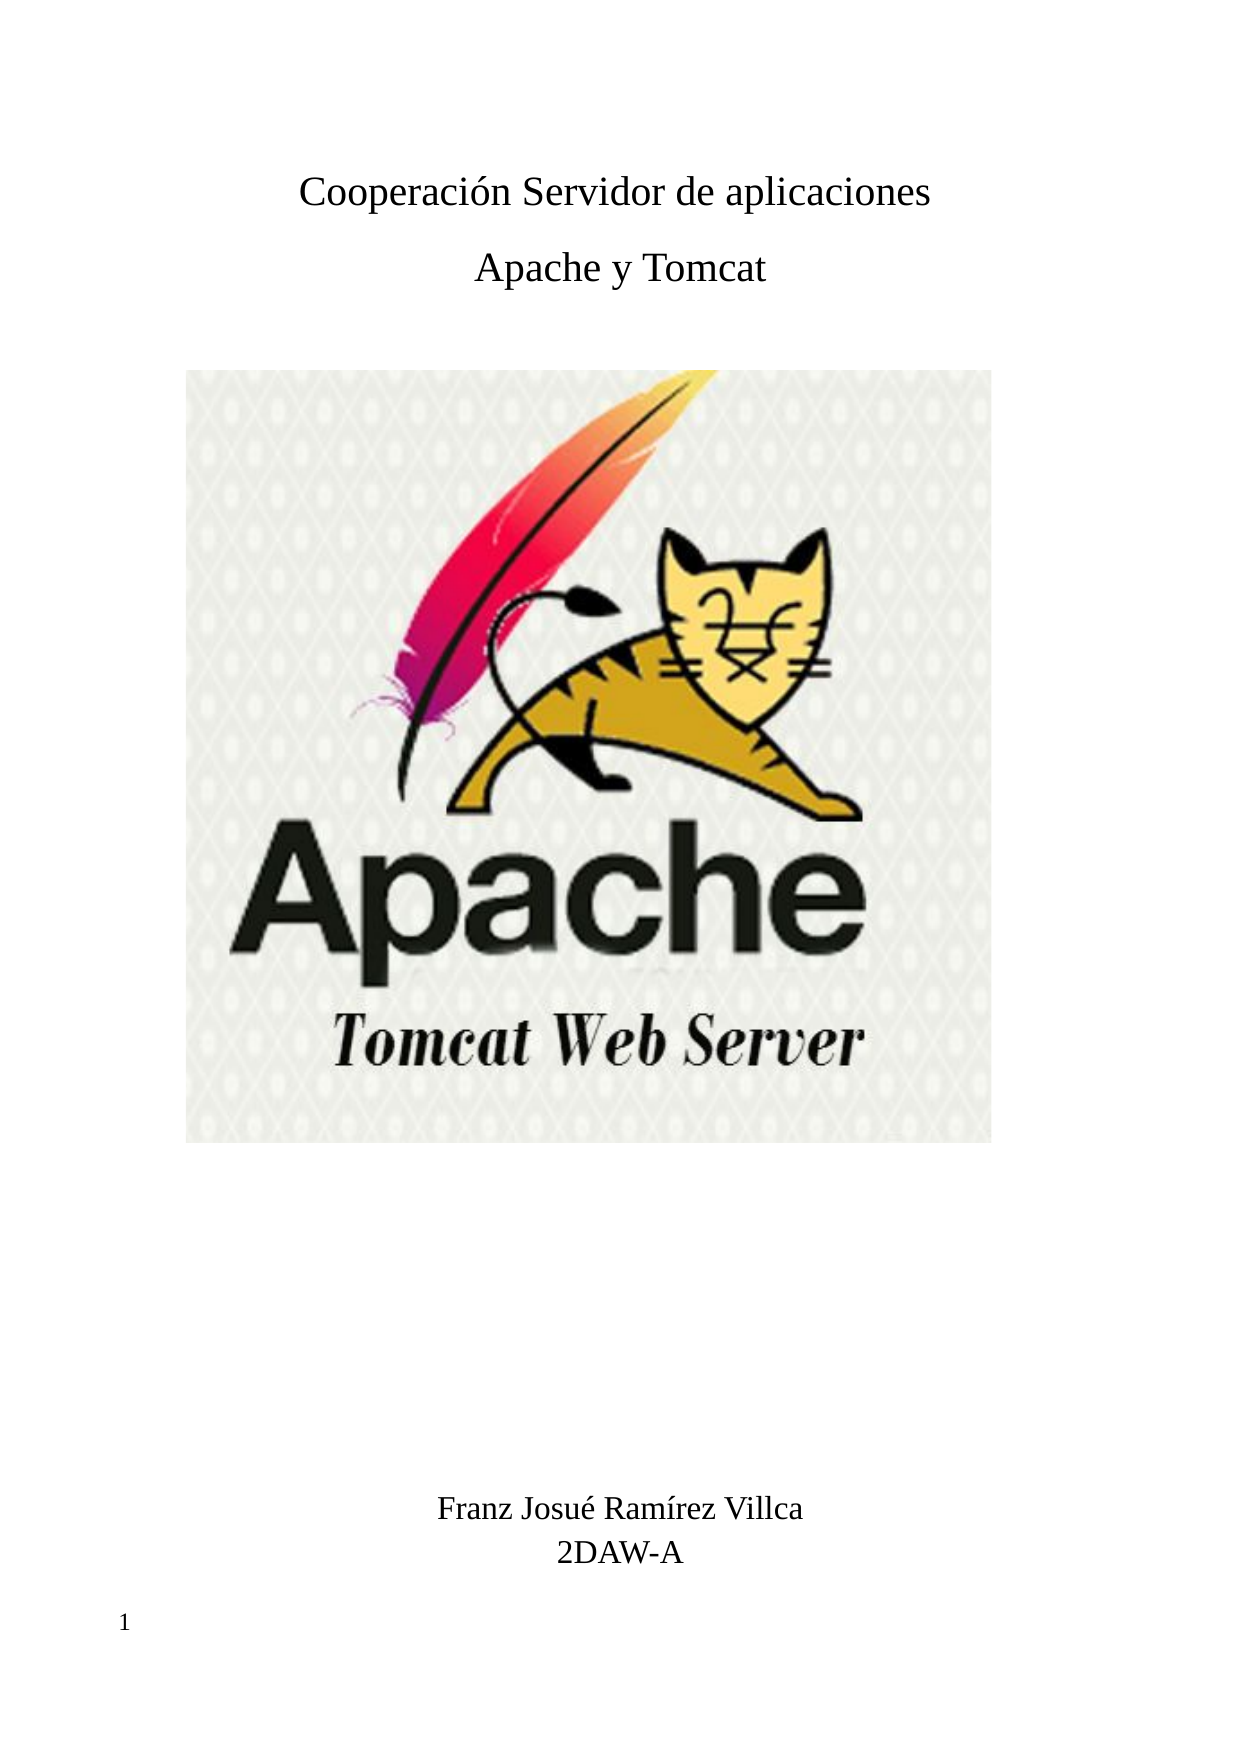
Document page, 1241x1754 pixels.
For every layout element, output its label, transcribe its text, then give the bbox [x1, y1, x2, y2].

text Franz Josué Ramírez Villca [118, 1488, 1122, 1527]
text 2DAW-A [118, 1533, 1122, 1571]
text Apache y Tomcat [118, 243, 1122, 291]
picture [185, 370, 992, 1143]
text Cooperación Servidor de aplicaciones [118, 166, 1122, 214]
